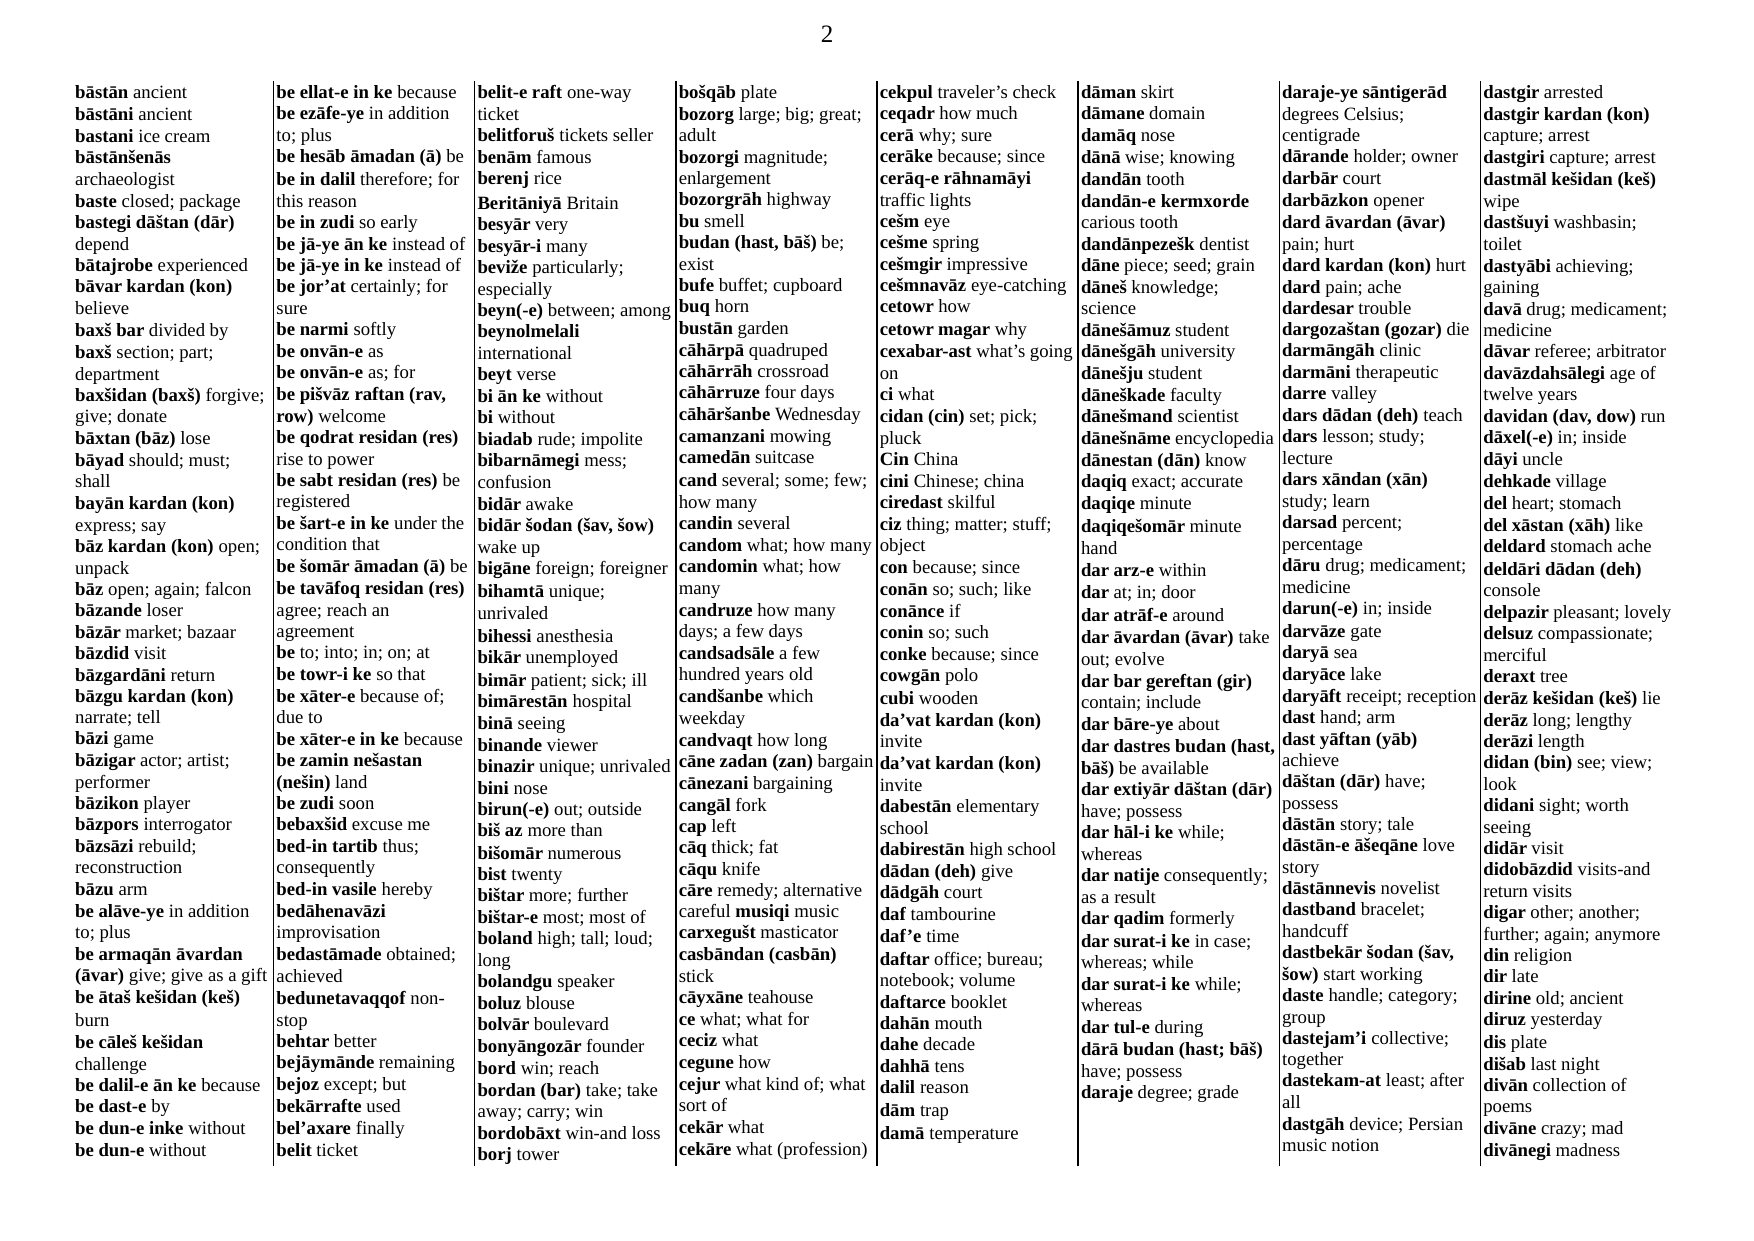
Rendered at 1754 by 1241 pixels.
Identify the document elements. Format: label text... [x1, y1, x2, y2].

text cekāre what (profession) [678, 1137, 873, 1159]
text be dalil-e ān ke because [75, 1074, 270, 1096]
text dāxel(-e) in; inside [1483, 426, 1678, 448]
text cāhārrāh crossroad [678, 360, 873, 381]
text deldard stomach ache [1483, 535, 1678, 557]
text dar bar gereftan (gir) contain; include [1081, 669, 1276, 713]
text dāstānnevis novelist [1282, 877, 1477, 898]
text conān so; such; like [879, 577, 1075, 599]
text bufe buffet; cupboard [678, 274, 873, 296]
text ciz thing; matter; stuff; object [879, 513, 1075, 556]
text bištar more; further [477, 885, 672, 906]
text cāhārruze four days [678, 381, 873, 403]
text darbāzkon opener [1282, 188, 1477, 210]
text dastgir kardan (kon) capture; arrest [1483, 103, 1678, 146]
text didār visit [1483, 837, 1678, 859]
text dabestān elementary school [879, 795, 1075, 838]
text davāzdahsālegi age of twelve years [1483, 362, 1678, 405]
text cešmnavāz eye-catching [879, 274, 1075, 295]
text dar surat-i ke in case; whereas; while [1081, 930, 1276, 973]
text dāmane domain [1081, 103, 1276, 124]
text derāzi length [1483, 730, 1678, 752]
text bāzdid visit [75, 642, 270, 663]
text bimārestān hospital [477, 690, 672, 712]
text dar surat-i ke while; whereas [1081, 973, 1276, 1016]
text dastejam’i collective; together [1282, 1027, 1477, 1070]
text dišab last night [1483, 1052, 1678, 1074]
text beyt verse [477, 363, 672, 384]
text cap left [678, 815, 873, 836]
text cāhāršanbe Wednesday [678, 403, 873, 424]
text didobāzdid visits-and return visits [1483, 859, 1678, 901]
text dar hāl-i ke while; whereas [1081, 821, 1276, 864]
text deldāri dādan (deh) console [1483, 558, 1678, 601]
text boland high; tall; loud; long [477, 928, 672, 970]
text dāne piece; seed; grain [1081, 254, 1276, 276]
text candom what; how many [678, 534, 873, 555]
text besyār-i many [477, 235, 672, 257]
text bibarnāmegi mess; confusion [477, 449, 672, 492]
text buq horn [678, 296, 873, 317]
text didan (bin) see; view; look [1483, 752, 1678, 794]
text derāz long; lengthy [1483, 709, 1678, 730]
text camanzani mowing [678, 424, 873, 446]
text dānestan (dān) know [1081, 448, 1276, 470]
text bāvar kardan (kon) believe [75, 276, 270, 318]
text daf tambourine [879, 903, 1075, 925]
text dar extiyār dāštan (dār) have; possess [1081, 778, 1276, 821]
text bāstāni ancient [75, 103, 270, 124]
text ci what [879, 383, 1075, 405]
text dāyi uncle [1483, 448, 1678, 469]
text belitforuš tickets seller [477, 124, 672, 146]
text bedastāmade obtained; achieved [276, 943, 471, 987]
text bāz kardan (kon) open; unpack [75, 535, 270, 578]
text darvāze gate [1282, 620, 1477, 641]
text delsuz compassionate; merciful [1483, 622, 1678, 665]
text bāzsāzi rebuild; reconstruction [75, 835, 270, 878]
text dānešju student [1081, 362, 1276, 383]
text daqiqešomār minute hand [1081, 514, 1276, 558]
text binazir unique; unrivaled [477, 755, 672, 777]
text darun(-e) in; inside [1282, 597, 1477, 619]
text bu smell [678, 210, 873, 232]
text candvaqt how long [678, 729, 873, 750]
text casbāndan (casbān) stick [678, 943, 873, 986]
text dard āvardan (āvar) pain; hurt [1282, 211, 1477, 254]
text dabirestān high school [879, 838, 1075, 860]
text cāhārpā quadruped [678, 339, 873, 360]
text dārā budan (hast; bāš) have; possess [1081, 1038, 1276, 1081]
text del heart; stomach [1483, 492, 1678, 513]
text didani sight; worth seeing [1483, 794, 1678, 837]
text darsad percent; percentage [1282, 511, 1477, 554]
text bāzgardāni return [75, 663, 270, 685]
text be ātaš kešidan (keš) burn [75, 986, 270, 1030]
text dārande holder; owner [1282, 146, 1477, 167]
text ce what; what for [678, 1008, 873, 1029]
text bāyad should; must; shall [75, 449, 270, 492]
text be qodrat residan (res) rise to power [276, 426, 471, 469]
text bidār šodan (šav, šow) wake up [477, 514, 672, 557]
text bordobāxt win-and loss [477, 1122, 672, 1143]
text dar āvardan (āvar) take out; evolve [1081, 626, 1276, 669]
text cāne zadan (zan) bargain [678, 750, 873, 772]
text dānešmand scientist [1081, 406, 1276, 427]
text cāq thick; fat [678, 836, 873, 857]
text bāzgu kardan (kon) narrate; tell [75, 685, 270, 728]
text dastgāh device; Persian music notion [1282, 1112, 1477, 1156]
text bedunetavaqqof non-stop [276, 988, 471, 1030]
text bayān kardan (kon) express; say [75, 492, 270, 535]
text bāstānšenās archaeologist [75, 146, 270, 189]
text dir late [1483, 966, 1678, 987]
text dahhā tens [879, 1055, 1075, 1076]
text cangāl fork [678, 793, 873, 815]
text dard pain; ache [1282, 276, 1477, 297]
text bebaxšid excuse me [276, 813, 471, 835]
text daraje degree; grade [1081, 1081, 1276, 1103]
text conin so; such [879, 621, 1075, 642]
text besyār very [477, 214, 672, 235]
text bimār patient; sick; ill [477, 669, 672, 690]
text candsadsāle a few hundred years old [678, 642, 873, 685]
text be šart-e in ke under the condition that [276, 512, 471, 555]
text be onvān-e as [276, 339, 471, 361]
text bonyāngozār founder [477, 1036, 672, 1057]
text dar dastres budan (hast, bāš) be available [1081, 735, 1276, 778]
text candin several [678, 512, 873, 534]
text cekpul traveler’s check [879, 81, 1075, 103]
text dars dādan (deh) teach [1282, 404, 1477, 425]
text dāman skirt [1081, 81, 1276, 103]
text dastmāl kešidan (keš) wipe [1483, 168, 1678, 211]
text bel’axare finally [276, 1117, 471, 1139]
text dastekam-at least; after all [1282, 1070, 1477, 1112]
text be xāter-e because of; due to [276, 684, 471, 728]
text bozorgrāh highway [678, 189, 873, 210]
text bi ān ke without [477, 384, 672, 406]
text cešm eye [879, 210, 1075, 232]
text dādgāh court [879, 882, 1075, 903]
text conānce if [879, 600, 1075, 621]
text bāzār market; bazaar [75, 621, 270, 642]
text dāštan (dār) have; possess [1282, 771, 1477, 813]
text darre valley [1282, 382, 1477, 404]
text dar natije consequently; as a result [1081, 864, 1276, 907]
text cešme spring [879, 232, 1075, 253]
text cerāke because; since [879, 145, 1075, 167]
text dar at; in; door [1081, 581, 1276, 603]
text careful musiqi music [678, 901, 873, 922]
text cerā why; sure [879, 124, 1075, 145]
text bāzande loser [75, 599, 270, 621]
text bāzikon player [75, 792, 270, 814]
text bištar-e most; most of [477, 906, 672, 928]
text daftar office; bureau; notebook; volume [879, 947, 1075, 991]
text be to; into; in; on; at [276, 642, 471, 663]
text ceqadr how much [879, 103, 1075, 124]
text be cāleš kešidan challenge [75, 1031, 270, 1074]
text be hesāb āmadan (ā) be [276, 145, 471, 167]
text cidan (cin) set; pick; pluck [879, 406, 1075, 448]
text bikār unemployed [477, 646, 672, 668]
text binande viewer [477, 733, 672, 755]
text baste closed; package [75, 189, 270, 211]
text diruz yesterday [1483, 1008, 1678, 1030]
text deraxt tree [1483, 665, 1678, 687]
text dar bāre-ye about [1081, 713, 1276, 734]
text bedāhenavāzi improvisation [276, 899, 471, 943]
text dahe decade [879, 1033, 1075, 1055]
text be towr-i ke so that [276, 663, 471, 684]
text cejur what kind of; what sort of [678, 1073, 873, 1116]
text daryāce lake [1282, 663, 1477, 684]
text be in zudi so early [276, 211, 471, 232]
text beviže particularly; especially [477, 257, 672, 299]
text bigāne foreign; foreigner [477, 557, 672, 579]
text dastband bracelet; handcuff [1282, 898, 1477, 941]
text bozorg large; big; great; adult [678, 103, 873, 146]
text bastegi dāštan (dār) depend [75, 211, 270, 254]
text be zudi soon [276, 792, 471, 813]
text be jā-ye ān ke instead of [276, 232, 471, 254]
text berenj rice [477, 167, 672, 189]
text dastbekār šodan (šav, šow) start working [1282, 941, 1477, 984]
text daryā sea [1282, 641, 1477, 663]
text dalil reason [879, 1076, 1075, 1098]
text dahān mouth [879, 1012, 1075, 1033]
text dastgir arrested [1483, 81, 1678, 103]
text bāxtan (bāz) lose [75, 427, 270, 448]
text be pišvāz raftan (rav, row) welcome [276, 384, 471, 426]
text bastani ice cream [75, 125, 270, 146]
text dāneš knowledge; science [1081, 276, 1276, 319]
text baxšidan (baxš) forgive; give; donate [75, 384, 270, 427]
text ceciz what [678, 1029, 873, 1051]
text digar other; another; further; again; anymore [1483, 901, 1678, 944]
text biadab rude; impolite [477, 428, 672, 449]
text biš az more than [477, 819, 672, 841]
text cānezani bargaining [678, 772, 873, 793]
text dānešāmuz student [1081, 319, 1276, 340]
text candšanbe which weekday [678, 685, 873, 728]
text cekār what [678, 1116, 873, 1137]
text be xāter-e in ke because [276, 728, 471, 749]
text dast hand; arm [1282, 706, 1477, 728]
text cetowr magar why [879, 318, 1075, 339]
text bustān garden [678, 317, 873, 339]
text boluz blouse [477, 992, 672, 1013]
text davā drug; medicament; medicine [1483, 298, 1678, 341]
text binā seeing [477, 712, 672, 733]
text cini Chinese; china [879, 469, 1075, 491]
text davidan (dav, dow) run [1483, 405, 1678, 426]
text cexabar-ast what’s going on [879, 340, 1075, 383]
text baxš bar divided by [75, 318, 270, 340]
text dāneškade faculty [1081, 384, 1276, 406]
text be sabt residan (res) be registered [276, 469, 471, 512]
text bāzigar actor; artist; performer [75, 749, 270, 792]
text borj tower [477, 1143, 672, 1165]
text carxegušt masticator [678, 922, 873, 943]
text dandān-e kermxorde carious tooth [1081, 189, 1276, 233]
text dandān tooth [1081, 168, 1276, 189]
text daf’e time [879, 925, 1075, 946]
text candruze how many days; a few days [678, 598, 873, 642]
text din religion [1483, 944, 1678, 966]
text cerāq-e rāhnamāyi traffic lights [879, 167, 1075, 210]
text Cin China [879, 448, 1075, 469]
text bāstān ancient [75, 81, 270, 103]
text bist twenty [477, 863, 672, 885]
text bihessi anesthesia [477, 625, 672, 646]
text dar atrāf-e around [1081, 604, 1276, 625]
text cāyxāne teahouse [678, 986, 873, 1008]
text dastyābi achieving; gaining [1483, 254, 1678, 298]
text be jor’at certainly; for sure [276, 275, 471, 318]
text candomin what; how many [678, 555, 873, 598]
text be in dalil therefore; for this reason [276, 168, 471, 211]
text bāzu arm [75, 878, 270, 899]
text dāvar referee; arbitrator [1483, 341, 1678, 362]
text dars xāndan (xān) study; learn [1282, 468, 1477, 511]
text be dun-e inke without [75, 1117, 270, 1138]
text birun(-e) out; outside [477, 798, 672, 819]
text darbār court [1282, 167, 1477, 188]
text bord win; reach [477, 1057, 672, 1078]
text be ezāfe-ye in addition to; plus [276, 102, 471, 145]
text dis plate [1483, 1031, 1678, 1052]
text dāstān story; tale [1282, 813, 1477, 834]
text dar qadim formerly [1081, 907, 1276, 929]
text dastšuyi washbasin; toilet [1483, 211, 1678, 254]
text daraje-ye sāntigerād degrees Celsius; centigrade [1282, 81, 1477, 146]
text dehkade village [1483, 470, 1678, 492]
text dām trap [879, 1099, 1075, 1121]
text bošqāb plate [678, 81, 873, 103]
text daryāft receipt; reception [1282, 684, 1477, 706]
text con because; since [879, 556, 1075, 577]
text conke because; since [879, 642, 1075, 664]
text bišomār numerous [477, 842, 672, 863]
text damā temperature [879, 1122, 1075, 1143]
text cāre remedy; alternative [678, 879, 873, 901]
text bejoz except; but [276, 1073, 471, 1095]
text bihamtā unique; unrivaled [477, 580, 672, 624]
text bed-in vasile hereby [276, 878, 471, 899]
text belit-e raft one-way ticket [477, 81, 672, 124]
text be dun-e without [75, 1138, 270, 1160]
text beynolmelali international [477, 321, 672, 363]
text dar tul-e during [1081, 1016, 1276, 1037]
text be šomār āmadan (ā) be [276, 555, 471, 576]
text cešmgir impressive [879, 253, 1075, 274]
text be dast-e by [75, 1096, 270, 1117]
text darmāni therapeutic [1282, 361, 1477, 382]
text bini nose [477, 777, 672, 798]
text daste handle; category; group [1282, 984, 1477, 1027]
text ciredast skilful [879, 491, 1075, 513]
text bozorgi magnitude; enlargement [678, 146, 873, 189]
text be zamin nešastan (nešin) land [276, 749, 471, 792]
text delpazir pleasant; lovely [1483, 601, 1678, 622]
text da’vat kardan (kon) invite [879, 709, 1075, 752]
text bāzpors interrogator [75, 814, 270, 835]
text beyn(-e) between; among [477, 299, 672, 321]
text bordan (bar) take; take away; carry; win [477, 1078, 672, 1122]
text daqiq exact; accurate [1081, 470, 1276, 492]
text be narmi softly [276, 318, 471, 339]
text budan (hast, bāš) be; exist [678, 232, 873, 274]
text dirine old; ancient [1483, 987, 1678, 1008]
text cāqu knife [678, 857, 873, 879]
text damāq nose [1081, 124, 1276, 145]
text divān collection of poems [1483, 1074, 1678, 1117]
text be onvān-e as; for [276, 361, 471, 383]
text bejāymānde remaining [276, 1052, 471, 1073]
text bolvār boulevard [477, 1013, 672, 1035]
text Beritāniyā Britain [477, 192, 672, 214]
text bāzi game [75, 728, 270, 749]
text dars lesson; study; lecture [1282, 425, 1477, 468]
text daftarce booklet [879, 991, 1075, 1012]
text del xāstan (xāh) like [1483, 513, 1678, 535]
text bidār awake [477, 492, 672, 514]
text be ellat-e in ke because [276, 81, 471, 102]
text behtar better [276, 1030, 471, 1052]
text dānā wise; knowing [1081, 146, 1276, 168]
text be tavāfoq residan (res) agree; reach an agreement [276, 577, 471, 642]
text dāstān-e āšeqāne love story [1282, 834, 1477, 877]
text divānegi madness [1483, 1139, 1678, 1161]
text cowgān polo [879, 664, 1075, 686]
text dānešgāh university [1081, 340, 1276, 362]
text dast yāftan (yāb) achieve [1282, 728, 1477, 771]
text divāne crazy; mad [1483, 1117, 1678, 1138]
text bāz open; again; falcon [75, 578, 270, 599]
text dādan (deh) give [879, 861, 1075, 882]
text dardesar trouble [1282, 297, 1477, 318]
text dāru drug; medicament; medicine [1282, 554, 1477, 597]
text bolandgu speaker [477, 970, 672, 992]
text be jā-ye in ke instead of [276, 254, 471, 275]
text dard kardan (kon) hurt [1282, 254, 1477, 276]
text cubi wooden [879, 687, 1075, 708]
text bātajrobe experienced [75, 254, 270, 276]
text darmāngāh clinic [1282, 340, 1477, 361]
text dastgiri capture; arrest [1483, 146, 1678, 167]
text be armaqān āvardan (āvar) give; give as a gift [75, 943, 270, 986]
text bed-in tartib thus; consequently [276, 835, 471, 878]
text dandānpezešk dentist [1081, 233, 1276, 254]
text bi without [477, 406, 672, 428]
text cegune how [678, 1051, 873, 1072]
text dānešnāme encyclopedia [1081, 427, 1276, 448]
text be alāve-ye in addition to; plus [75, 899, 270, 943]
text dargozaštan (gozar) die [1282, 318, 1477, 340]
text camedān suitcase [678, 446, 873, 468]
text benām famous [477, 146, 672, 167]
text daqiqe minute [1081, 492, 1276, 513]
text bekārrafte used [276, 1096, 471, 1117]
text cand several; some; few; how many [678, 469, 873, 512]
text belit ticket [276, 1139, 471, 1160]
text cetowr how [879, 295, 1075, 317]
text dar arz-e within [1081, 558, 1276, 580]
text derāz kešidan (keš) lie [1483, 687, 1678, 708]
text baxš section; part; department [75, 341, 270, 384]
text da’vat kardan (kon) invite [879, 752, 1075, 795]
